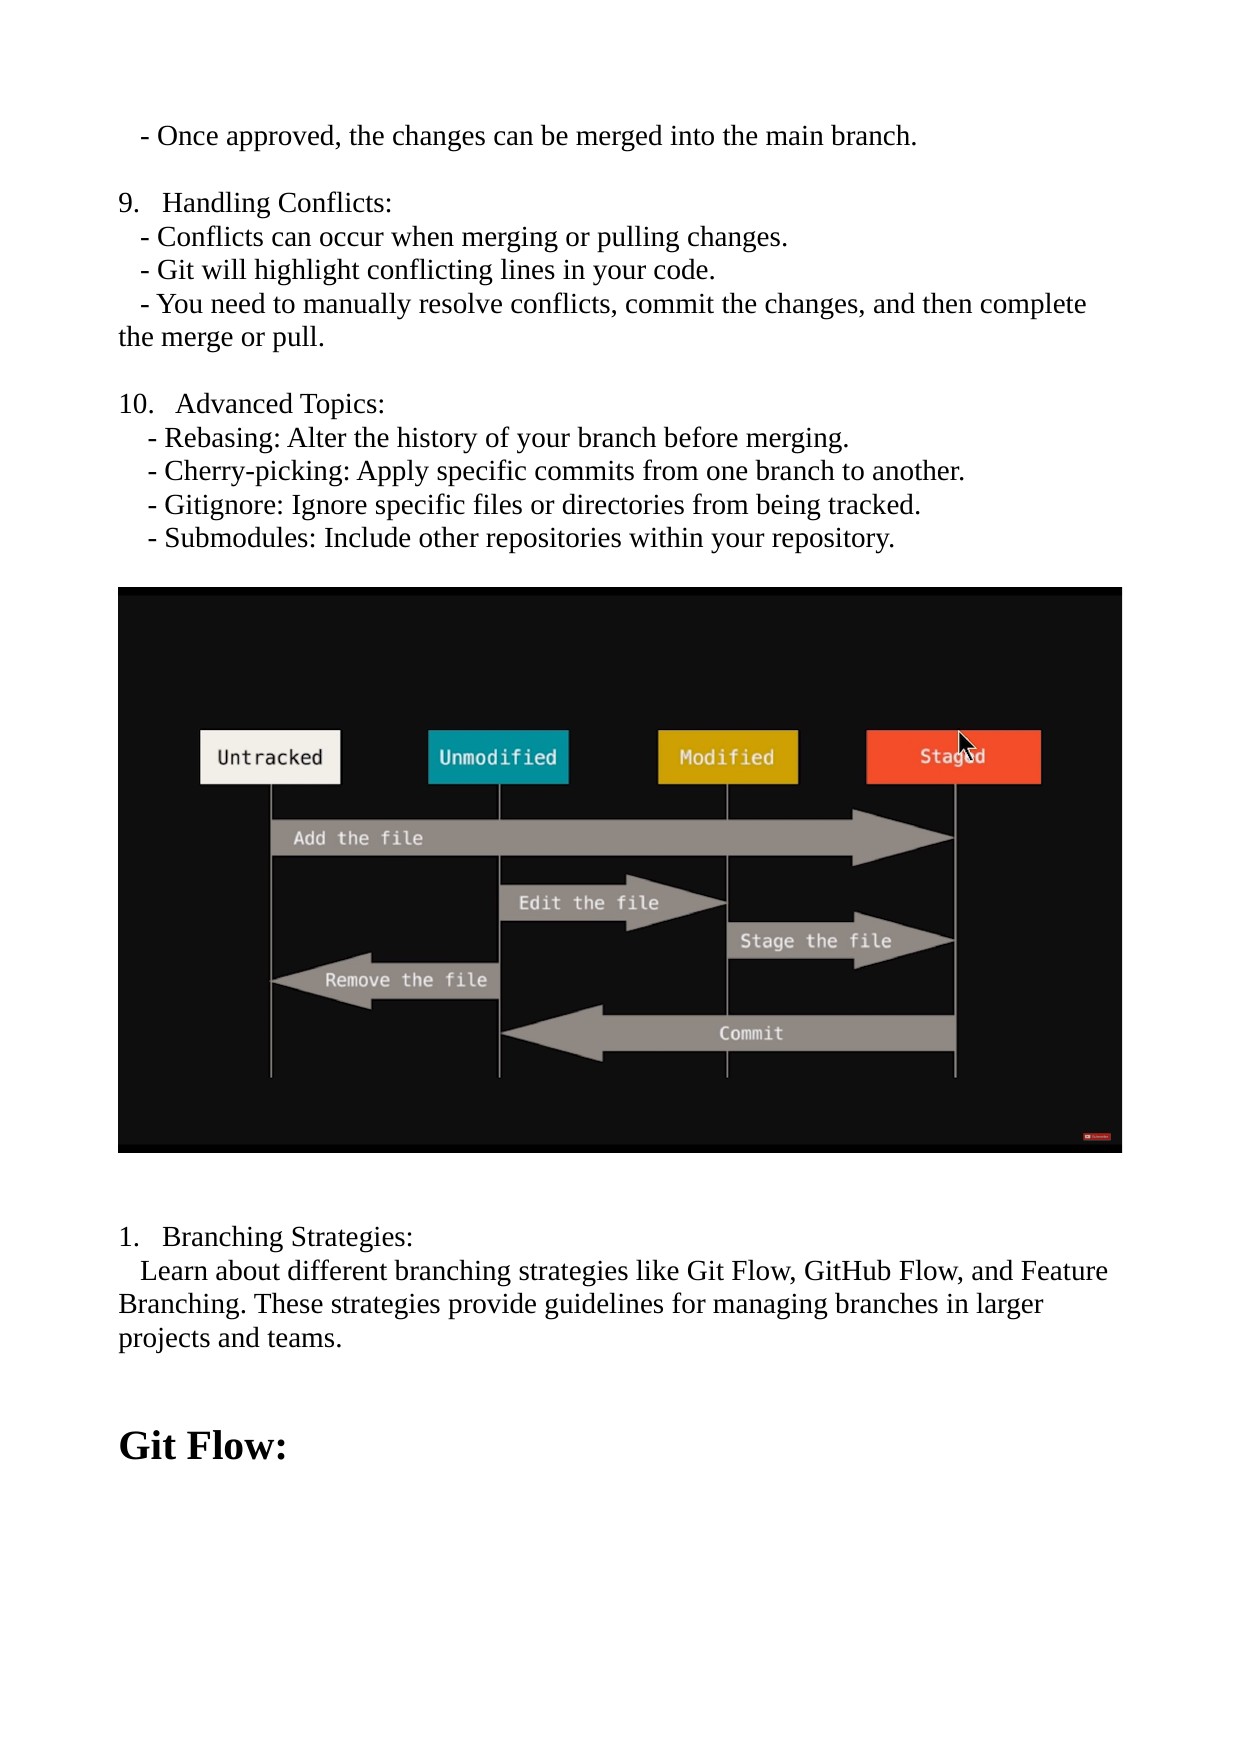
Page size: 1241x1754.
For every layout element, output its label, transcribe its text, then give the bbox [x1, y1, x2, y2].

text - Cherry-picking: Apply specific commits from one branch to another. [118, 453, 1122, 487]
picture [118, 587, 1123, 1153]
text - Submodules: Include other repositories within your repository. [118, 521, 1122, 554]
text - Conflicts can occur when merging or pulling changes. [118, 219, 1122, 252]
text - Gitignore: Ignore specific files or directories from being tracked. [118, 487, 1122, 521]
text - Once approved, the changes can be merged into the main branch. [118, 118, 1122, 152]
text 10. Advanced Topics: [118, 386, 1122, 420]
text - You need to manually resolve conflicts, commit the changes, and then complete the merge or pull. [118, 286, 1122, 353]
text - Rebasing: Alter the history of your branch before merging. [118, 420, 1122, 453]
text 1. Branching Strategies: [118, 1219, 1122, 1253]
text 9. Handling Conflicts: [118, 185, 1122, 219]
text Git Flow: [118, 1421, 1122, 1469]
text - Git will highlight conflicting lines in your code. [118, 252, 1122, 286]
text Learn about different branching strategies like Git Flow, GitHub Flow, and Feature Branching. These strategies provide guidelines for managing branches in larger projects and teams. [118, 1253, 1122, 1354]
